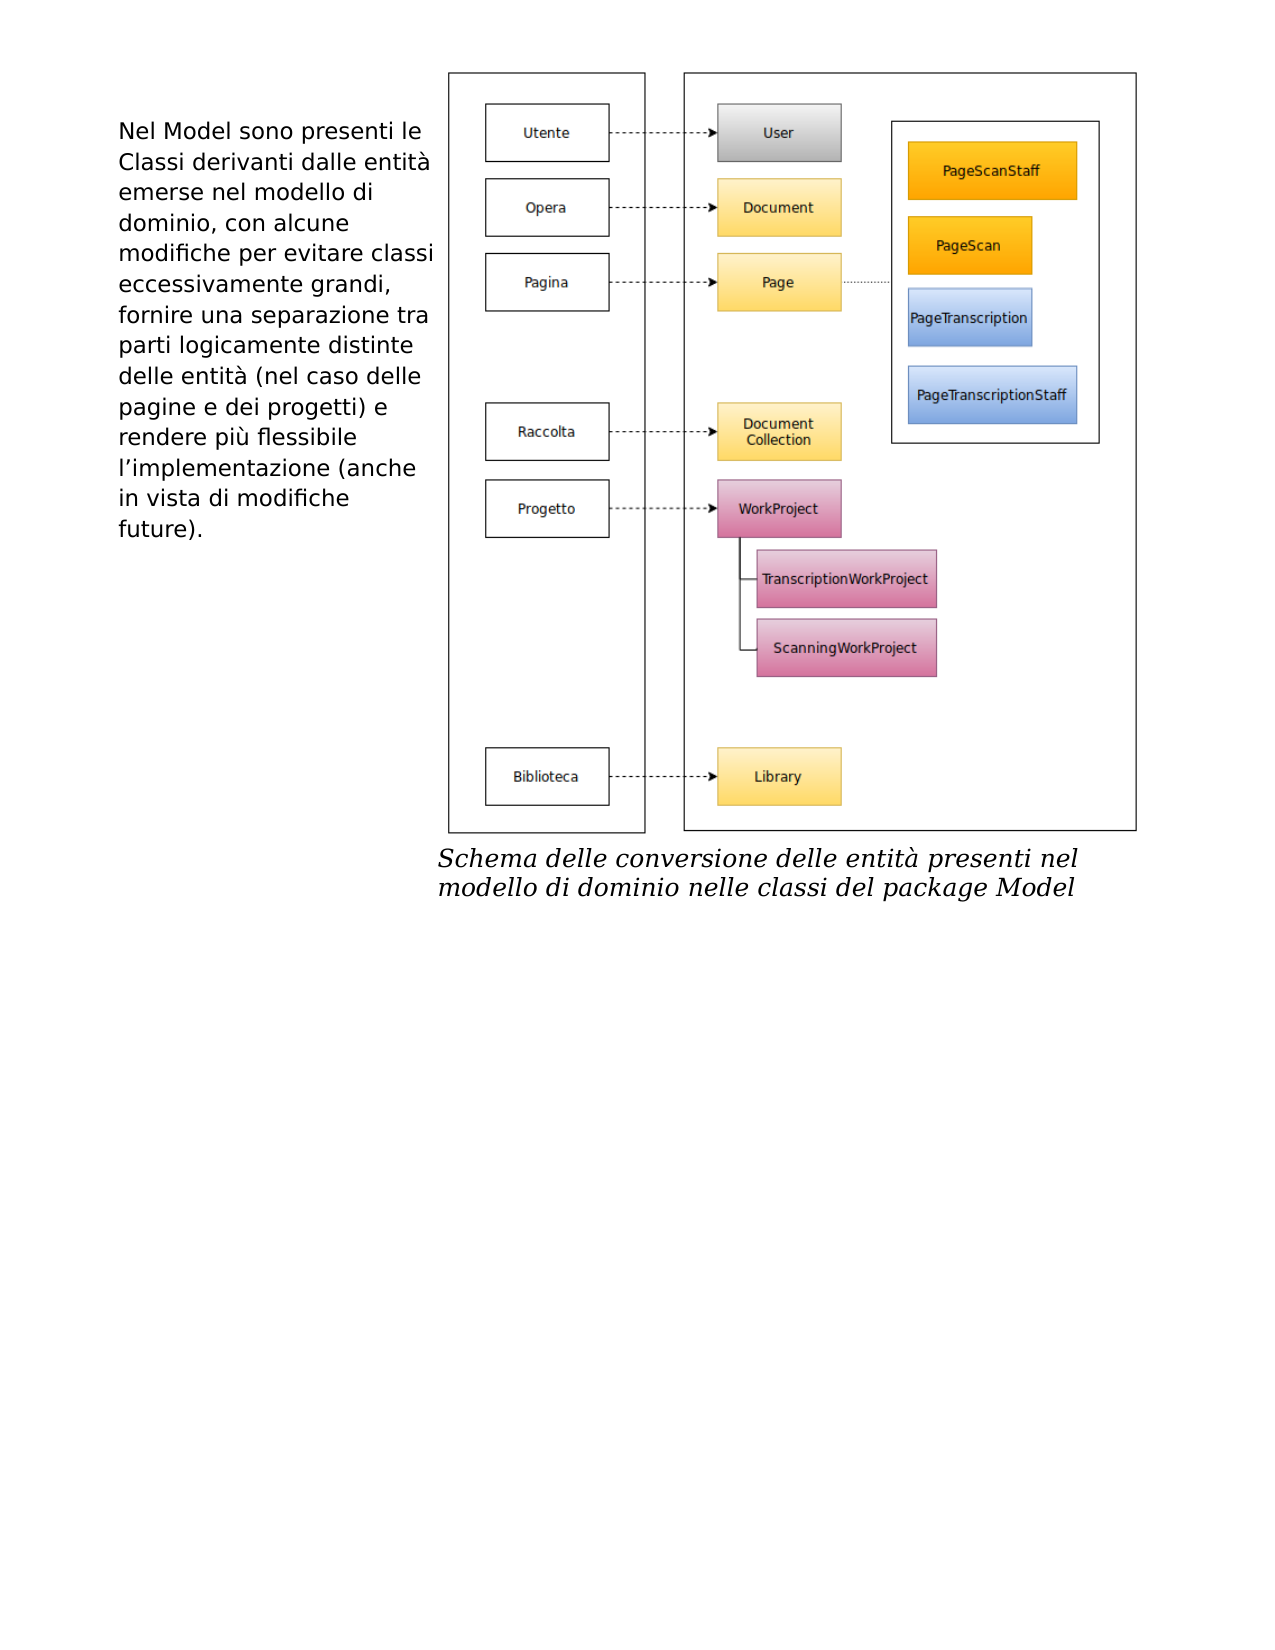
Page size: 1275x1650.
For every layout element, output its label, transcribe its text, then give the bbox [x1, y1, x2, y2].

text Schema delle conversione delle entità presenti nel modello di dominio nelle classi del package Model [437, 845, 1148, 903]
text Nel Model sono presenti le Classi derivanti dalle entità emerse nel modello di dominio, con alcune modifiche per evitare classi eccessivamente grandi, fornire una separazione tra parti logicamente distinte delle entità (nel caso delle pagine e dei progetti) e rendere più flessibile l’implementazione (anche in vista di modifiche future). [118, 118, 437, 543]
picture [437, 62, 1148, 845]
text [437, 49, 1148, 62]
